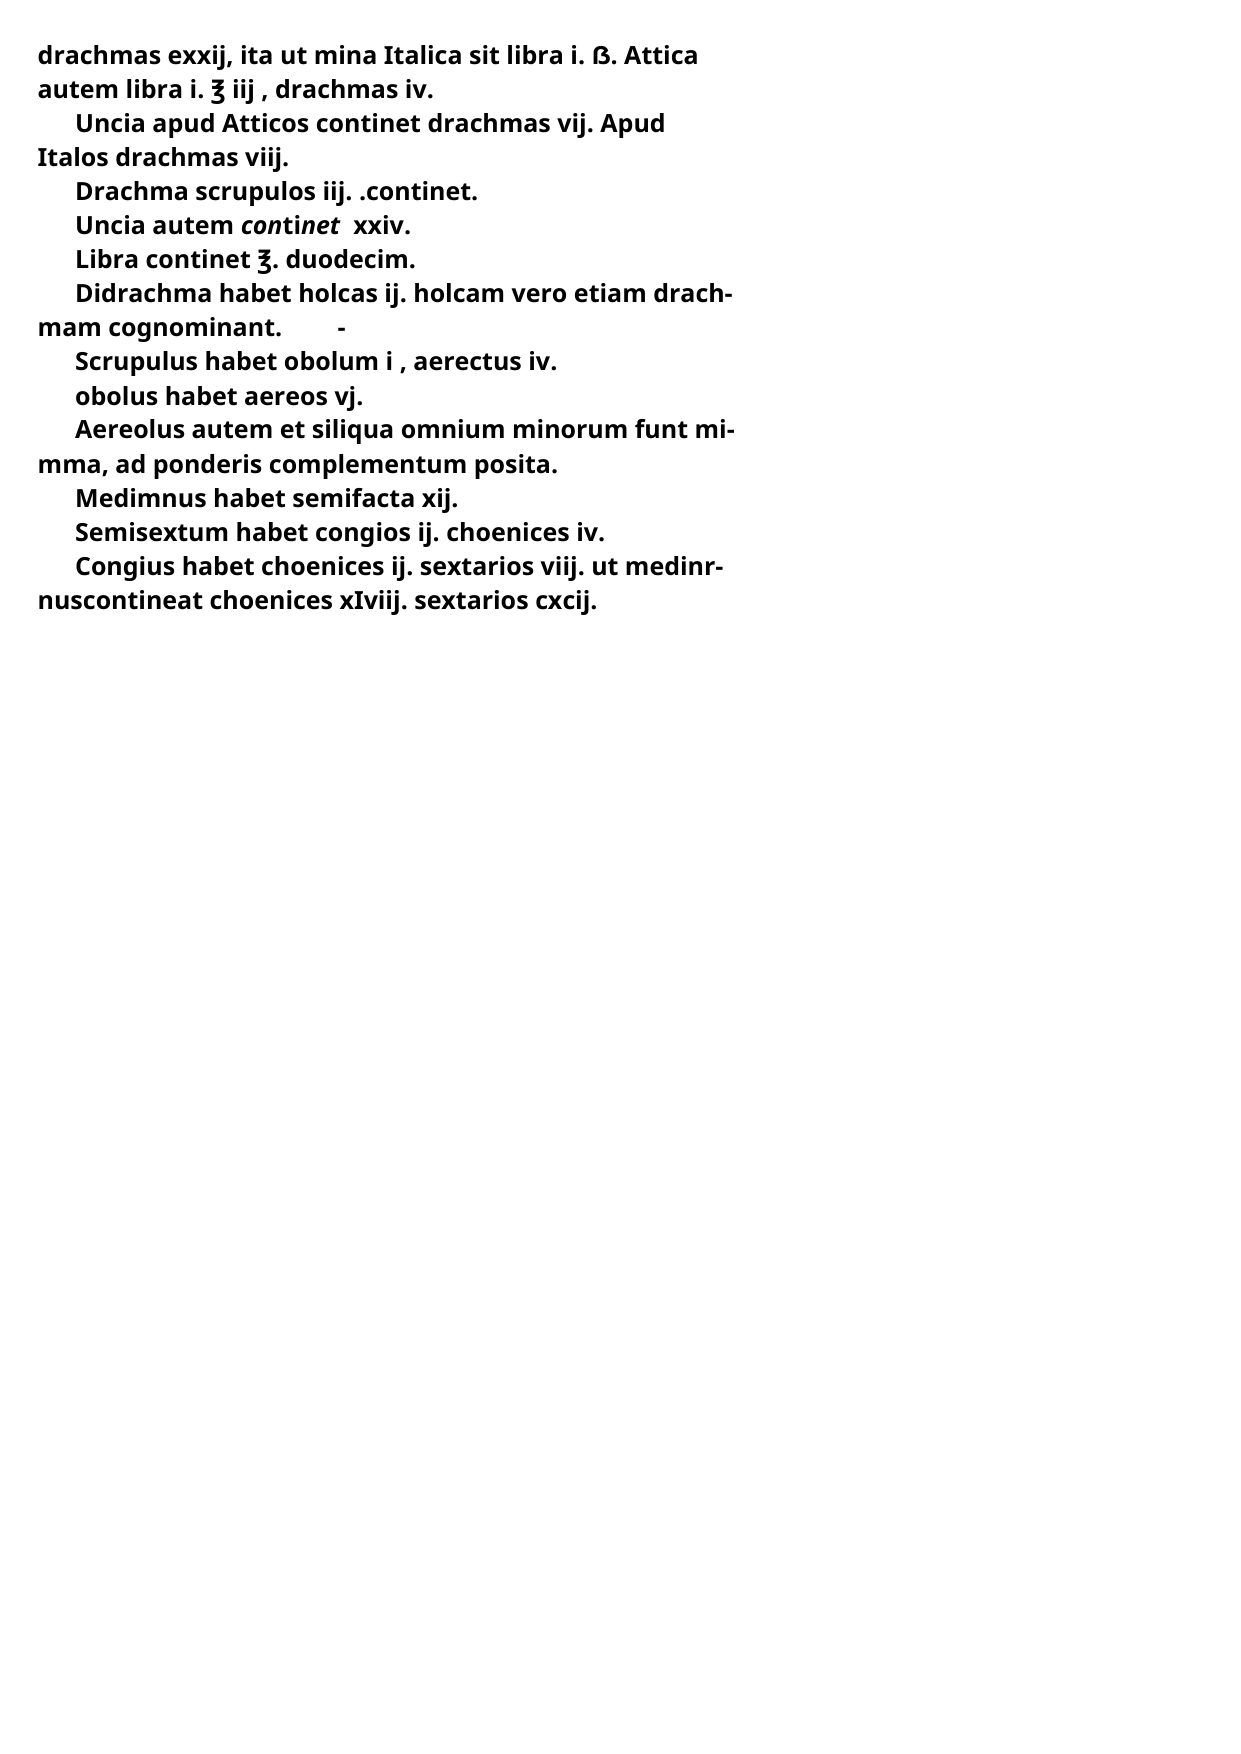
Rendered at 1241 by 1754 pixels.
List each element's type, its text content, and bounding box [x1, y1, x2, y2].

text Semisextum habet congios ij. choenices iv. [37, 514, 1203, 548]
text obolus habet aereos vj. [37, 378, 1203, 412]
text Uncia apud Atticos continet drachmas vij. Apud Italos drachmas viij. [37, 106, 1203, 174]
text Drachma scrupulos iij. .continet. [37, 174, 1203, 208]
text Libra continet ℥. duodecim. [37, 242, 1203, 276]
text Uncia autem continet xxiv. [37, 208, 1203, 242]
text Medimnus habet semifacta xij. [37, 480, 1203, 514]
text Scrupulus habet obolum i , aerectus iv. [37, 344, 1203, 378]
text drachmas exxij, ita ut mina Italica sit libra i. ẞ. Attica autem libra i. ℥ iij , drachmas iv. [37, 37, 1203, 106]
text Didrachma habet holcas ij. holcam vero etiam drach- mam cognominant. - [37, 276, 1203, 344]
text Congius habet choenices ij. sextarios viij. ut medinr- nuscontineat choenices xIviij. sextarios cxcij. [37, 548, 1203, 617]
text Aereolus autem et siliqua omnium minorum funt mi- mma, ad ponderis complementum posita. [37, 412, 1203, 480]
